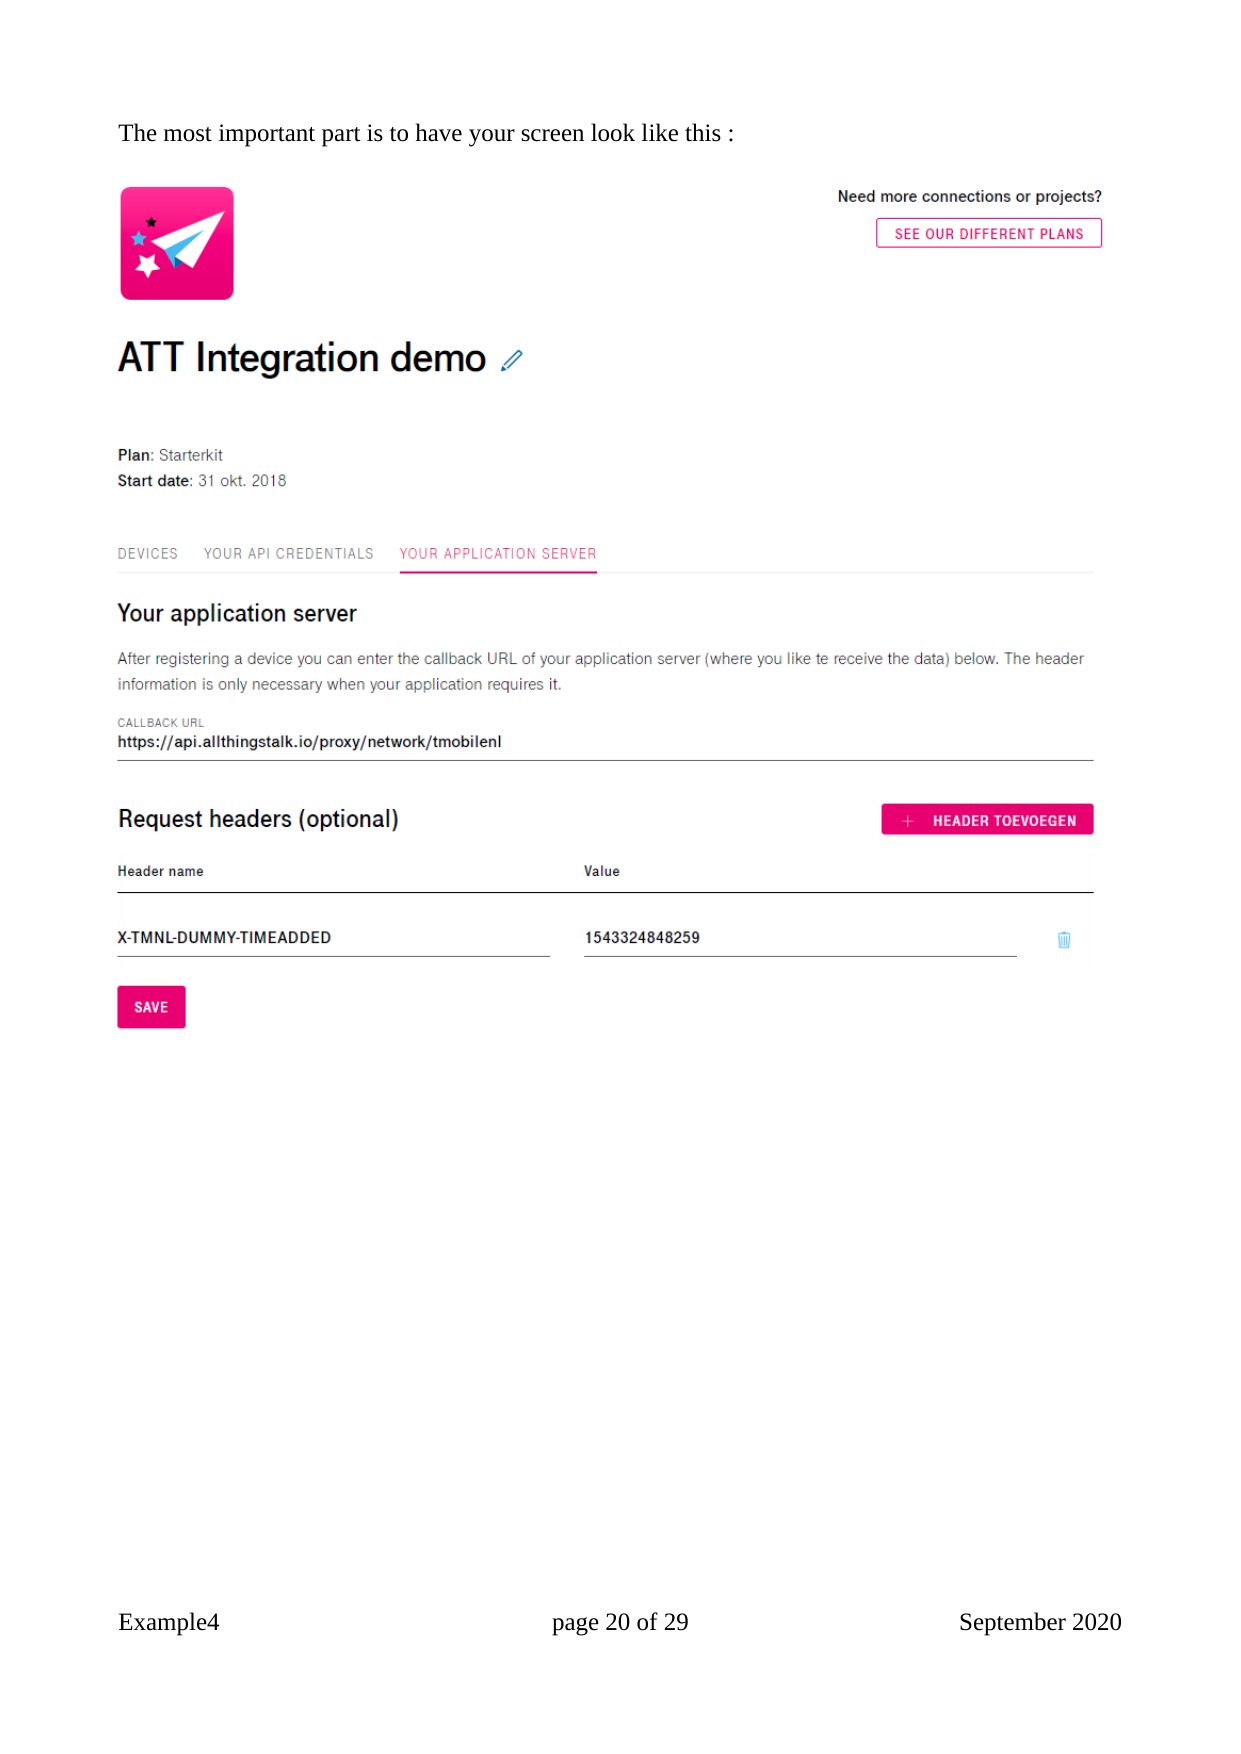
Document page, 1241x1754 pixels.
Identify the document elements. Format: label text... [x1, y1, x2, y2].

text The most important part is to have your screen look like this : [118, 118, 1122, 147]
picture [110, 171, 1115, 1055]
